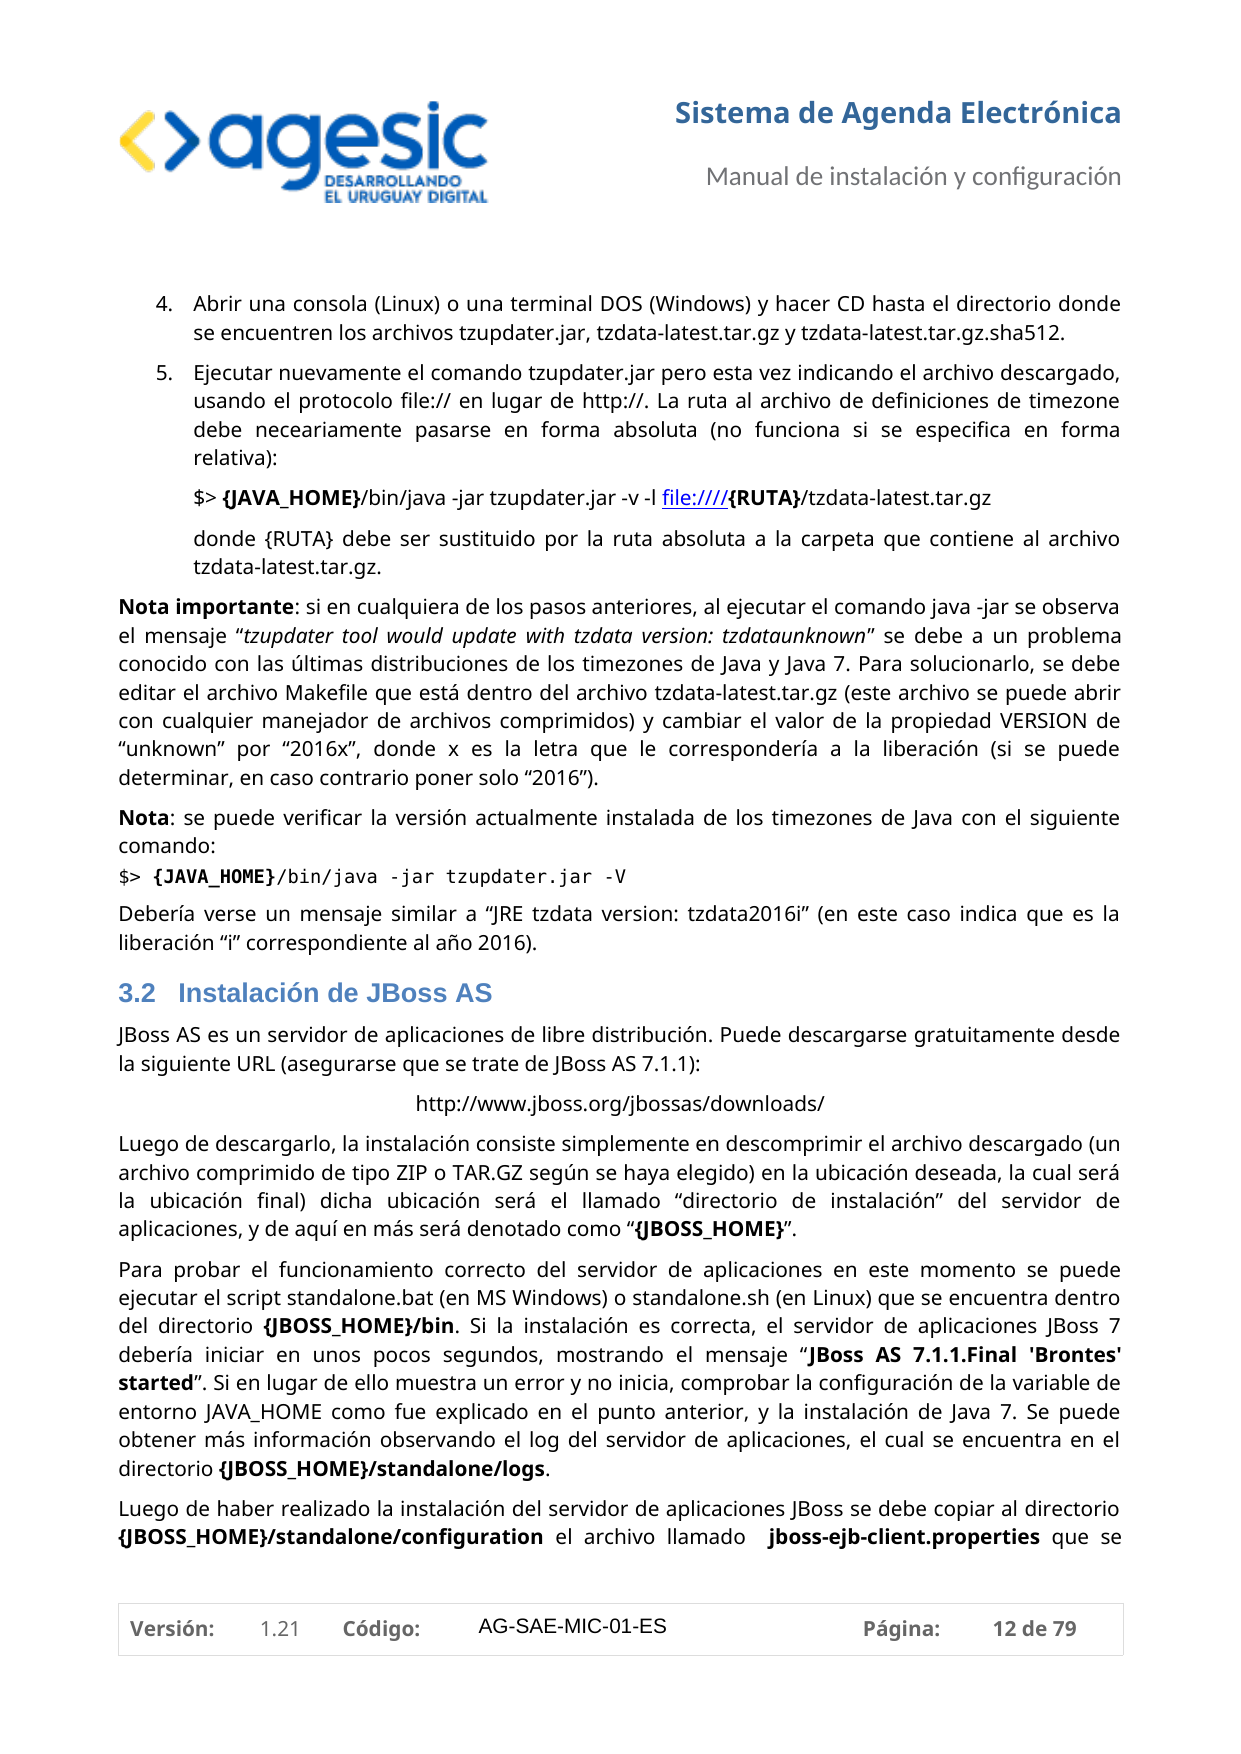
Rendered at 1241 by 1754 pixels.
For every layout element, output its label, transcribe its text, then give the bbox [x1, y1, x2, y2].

picture [119, 101, 489, 203]
text Para probar el funcionamiento correcto del servidor de aplicaciones en este momento se puede ejecutar el script standalone.bat (en MS Windows) o standalone.sh (en Linux) que se encuentra dentro del directorio {JBOSS_HOME}/bin. Si la instalación es correcta, el servidor de aplicaciones JBoss 7 debería iniciar en unos pocos segundos, mostrando el mensaje “JBoss AS 7.1.1.Final 'Brontes' started”. Si en lugar de ello muestra un error y no inicia, comprobar la configuración de la variable de entorno JAVA_HOME como fue explicado en el punto anterior, y la instalación de Java 7. Se puede obtener más información observando el log del servidor de aplicaciones, el cual se encuentra en el directorio {JBOSS_HOME}/standalone/logs. [118, 1255, 1122, 1482]
text $> {JAVA_HOME}/bin/java -jar tzupdater.jar -V [118, 866, 1122, 888]
text Luego de haber realizado la instalación del servidor de aplicaciones JBoss se debe copiar al directorio {JBOSS_HOME}/standalone/configuration el archivo llamado jboss-ejb-client.properties que se [118, 1494, 1122, 1551]
text JBoss AS es un servidor de aplicaciones de libre distribución. Puede descargarse gratuitamente desde la siguiente URL (asegurarse que se trate de JBoss AS 7.1.1): [118, 1020, 1122, 1077]
text http://www.jboss.org/jbossas/downloads/ [118, 1089, 1122, 1117]
text Debería verse un mensaje similar a “JRE tzdata version: tzdata2016i” (en este caso indica que es la liberación “i” correspondiente al año 2016). [118, 899, 1122, 956]
list donde {RUTA} debe ser sustituido por la ruta absoluta a la carpeta que contiene al archivo tzdata-latest.tar.gz. [156, 524, 1122, 581]
text Nota: se puede verificar la versión actualmente instalada de los timezones de Java con el siguiente comando: [118, 803, 1122, 860]
subtitle Instalación de JBoss AS [118, 977, 1122, 1008]
list $> {JAVA_HOME}/bin/java -jar tzupdater.jar -v -l file:////{RUTA}/tzdata-latest.tar.gz [156, 483, 1122, 512]
text Nota importante: si en cualquiera de los pasos anteriores, al ejecutar el comando java -jar se observa el mensaje “tzupdater tool would update with tzdata version: tzdataunknown” se debe a un problema conocido con las últimas distribuciones de los timezones de Java y Java 7. Para solucionarlo, se debe editar el archivo Makefile que está dentro del archivo tzdata-latest.tar.gz (este archivo se puede abrir con cualquier manejador de archivos comprimidos) y cambiar el valor de la propiedad VERSION de “unknown” por “2016x”, donde x es la letra que le correspondería a la liberación (si se puede determinar, en caso contrario poner solo “2016”). [118, 592, 1122, 791]
text Luego de descargarlo, la instalación consiste simplemente en descomprimir el archivo descargado (un archivo comprimido de tipo ZIP o TAR.GZ según se haya elegido) en la ubicación deseada, la cual será la ubicación final) dicha ubicación será el llamado “directorio de instalación” del servidor de aplicaciones, y de aquí en más será denotado como “{JBOSS_HOME}”. [118, 1129, 1122, 1243]
list Abrir una consola (Linux) o una terminal DOS (Windows) y hacer CD hasta el directorio donde se encuentren los archivos tzupdater.jar, tzdata-latest.tar.gz y tzdata-latest.tar.gz.sha512. [156, 289, 1122, 346]
list Ejecutar nuevamente el comando tzupdater.jar pero esta vez indicando el archivo descargado, usando el protocolo file:// en lugar de http://. La ruta al archivo de definiciones de timezone debe neceariamente pasarse en forma absoluta (no funciona si se especifica en forma relativa): [156, 358, 1122, 472]
